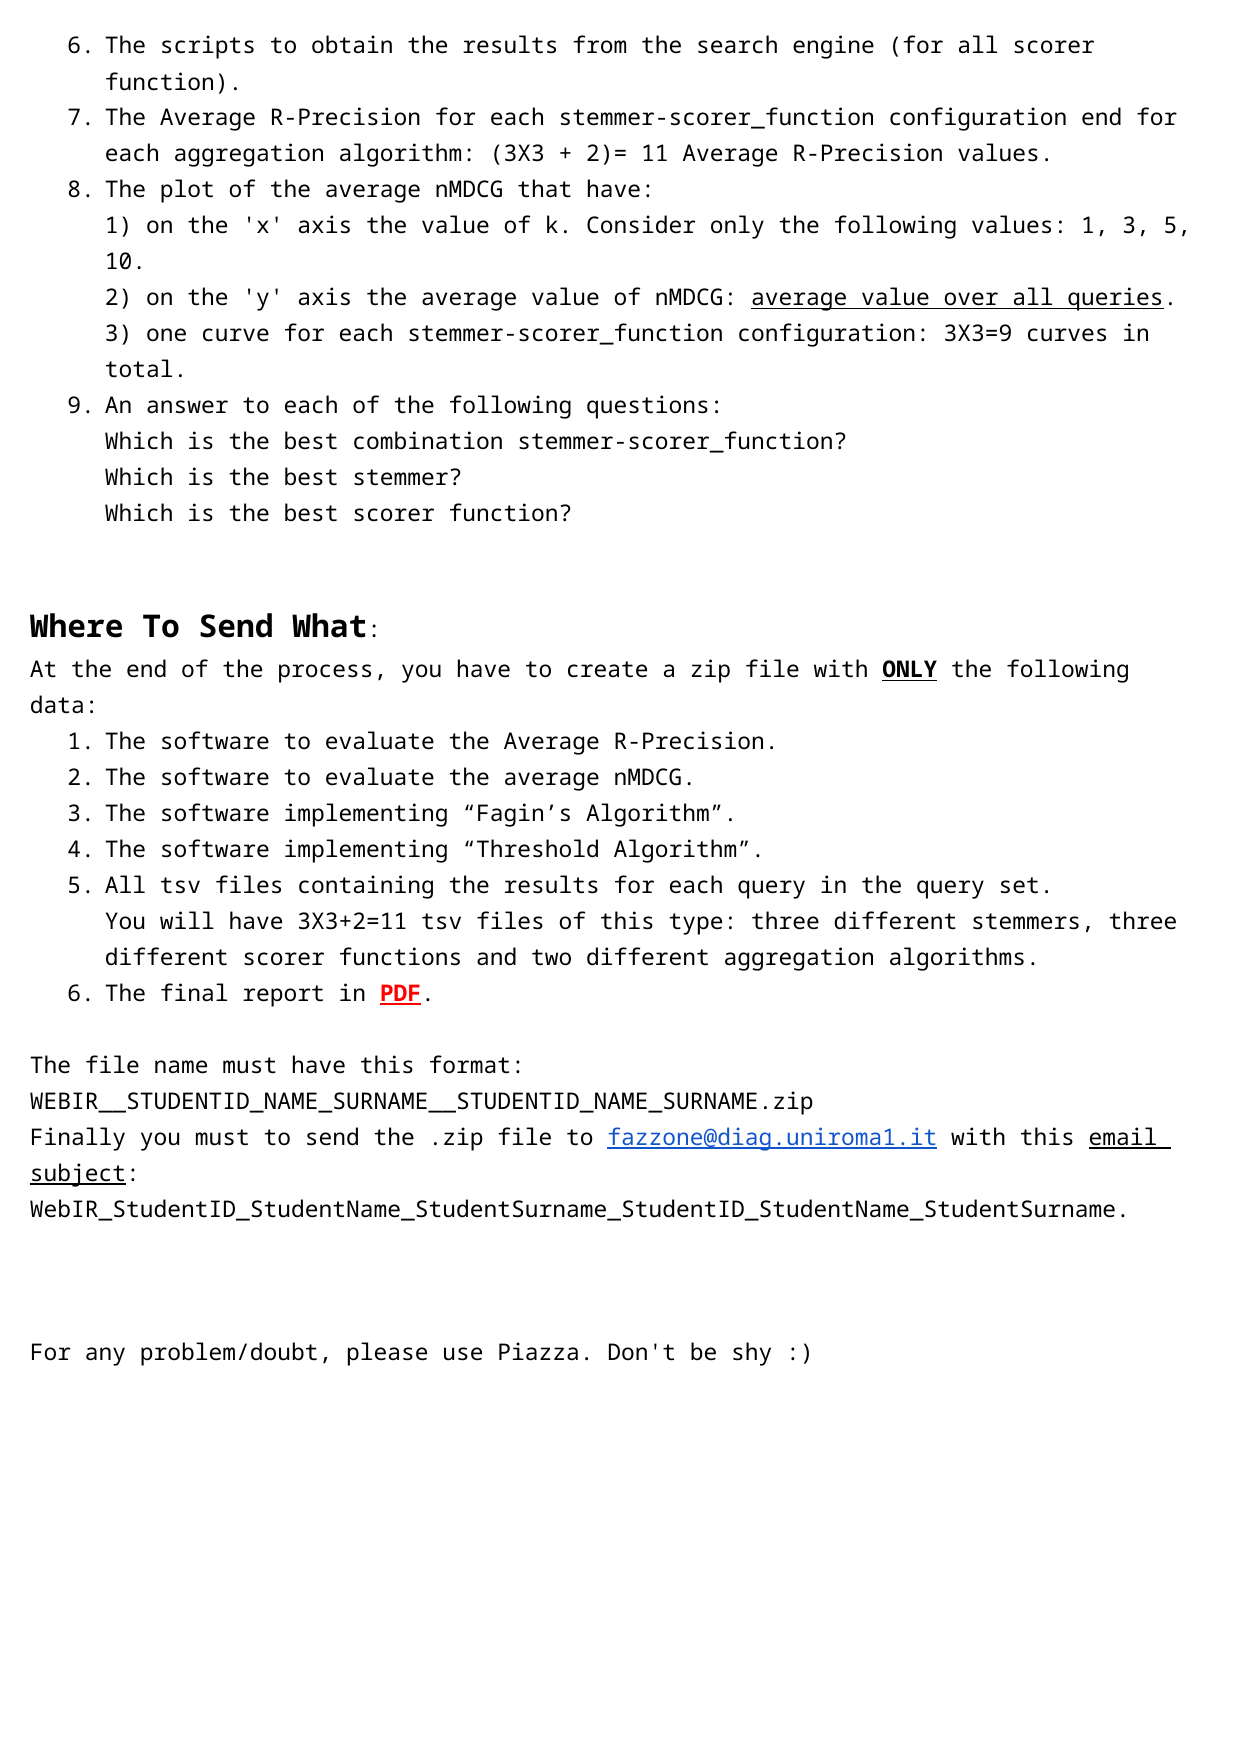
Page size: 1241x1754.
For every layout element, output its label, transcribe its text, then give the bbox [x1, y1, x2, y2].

list All tsv files containing the results for each query in the query set. You will have 3X3+2=11 tsv files of this type: three different stemmers, three different scorer functions and two different aggregation algorithms. [67, 869, 1211, 972]
list An answer to each of the following questions: Which is the best combination stemmer-scorer_function? Which is the best stemmer? Which is the best scorer function? [67, 389, 1211, 528]
list The plot of the average nMDCG that have: 1) on the 'x' axis the value of k. Consider only the following values: 1, 3, 5, 10. 2) on the 'y' axis the average value of nMDCG: average value over all queries. 3) one curve for each stemmer-scorer_function configuration: 3X3=9 curves in total. [67, 173, 1211, 384]
text Finally you must to send the .zip file to fazzone@diag.uniroma1.it with this email subject: WebIR_StudentID_StudentName_StudentSurname_StudentID_StudentName_StudentSurname. [29, 1121, 1211, 1224]
list The scripts to obtain the results from the search engine (for all scorer function). [67, 29, 1211, 97]
text At the end of the process, you have to create a zip file with ONLY the following data: [29, 653, 1211, 721]
list The software implementing “Fagin’s Algorithm”. [67, 797, 1211, 828]
list The software implementing “Threshold Algorithm”. [67, 833, 1211, 864]
text Where To Send What: [29, 604, 1211, 647]
list The software to evaluate the average nMDCG. [67, 761, 1211, 792]
list The Average R-Precision for each stemmer-scorer_function configuration end for each aggregation algorithm: (3X3 + 2)= 11 Average R-Precision values. [67, 101, 1211, 168]
list The software to evaluate the Average R-Precision. [67, 725, 1211, 757]
list The final report in PDF. [67, 977, 1211, 1008]
text For any problem/doubt, please use Piazza. Don't be shy :) [29, 1336, 1211, 1367]
text The file name must have this format: WEBIR__STUDENTID_NAME_SURNAME__STUDENTID_NAME_SURNAME.zip [29, 1049, 1211, 1116]
